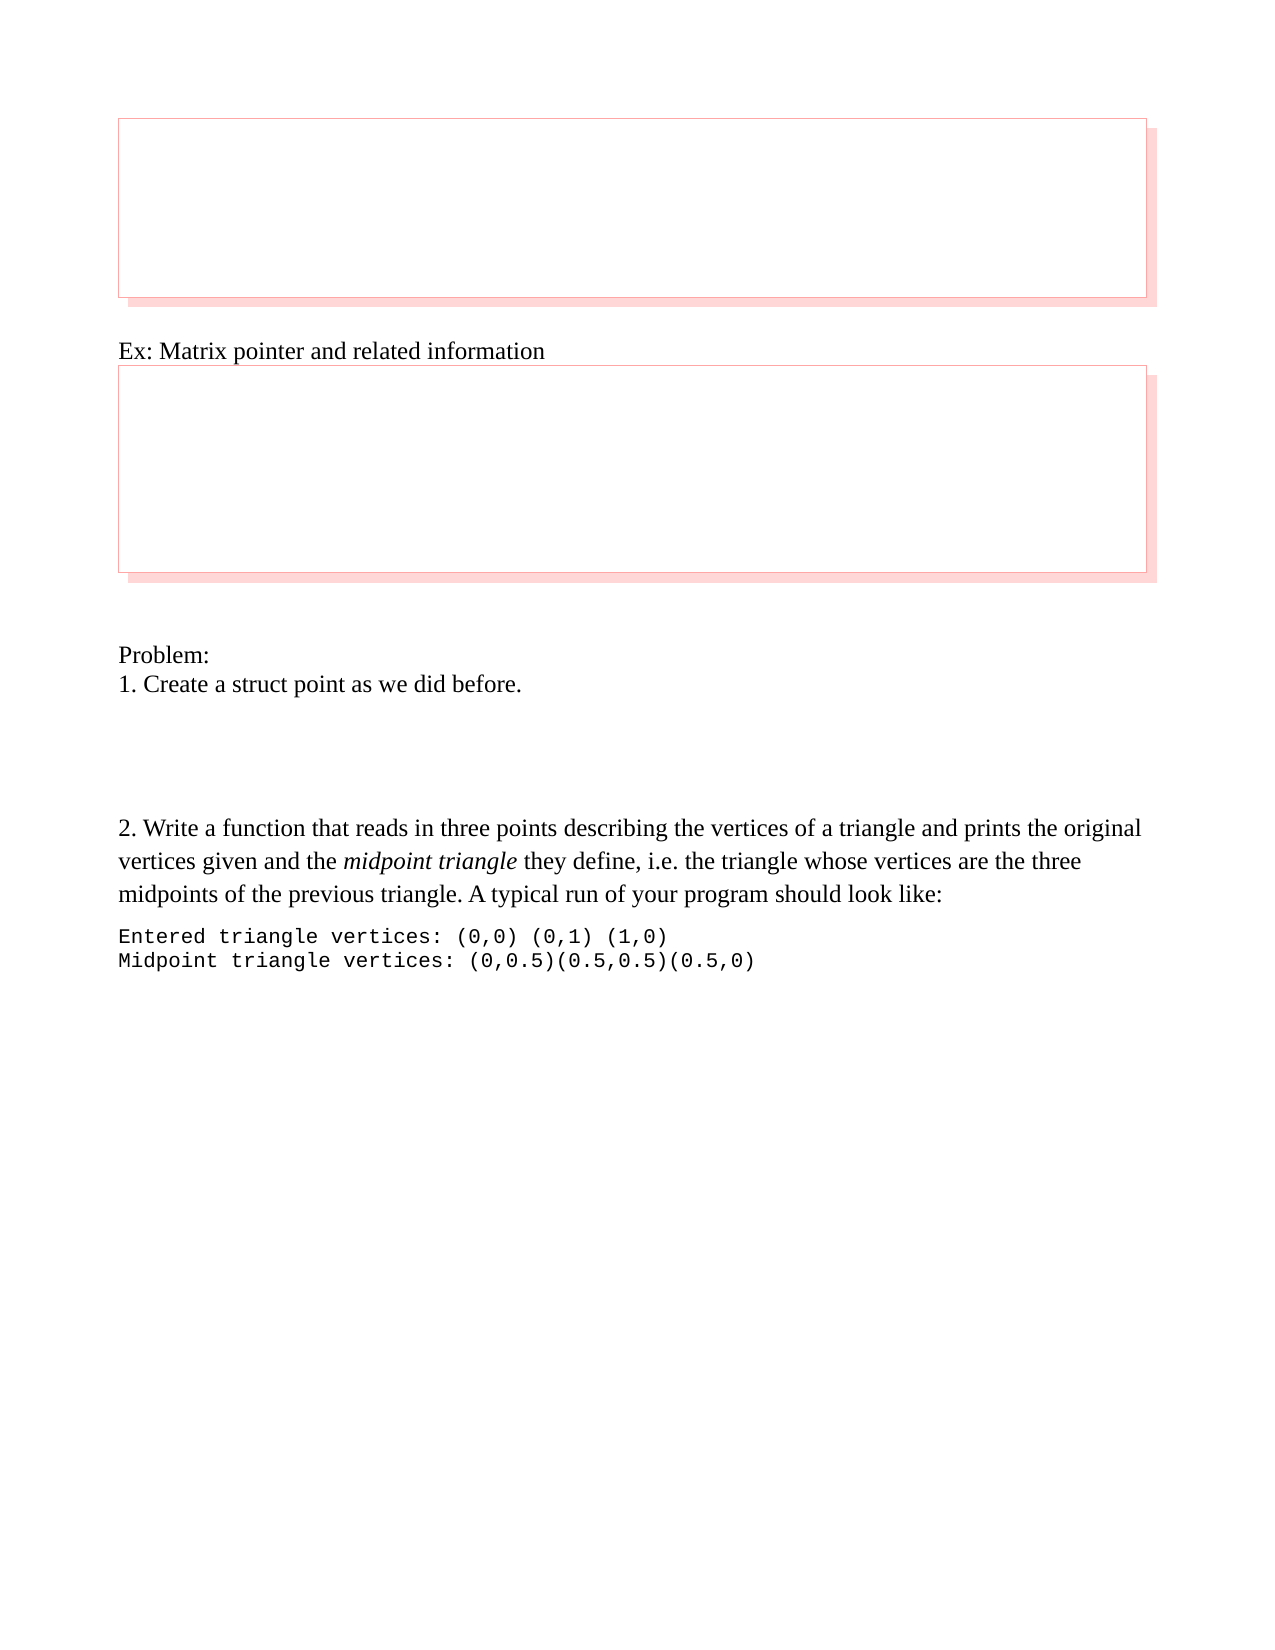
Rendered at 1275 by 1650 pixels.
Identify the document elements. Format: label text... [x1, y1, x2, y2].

text Ex: Matrix pointer and related information [118, 336, 1157, 365]
text Problem: [118, 640, 1157, 669]
text Entered triangle vertices: (0,0) (0,1) (1,0) [118, 926, 1157, 950]
text 2. Write a function that reads in three points describing the vertices of a triangle and prints the original vertices given and the midpoint triangle they define, i.e. the triangle whose vertices are the three midpoints of the previous triangle. A typical run of your program should look like: [118, 813, 1157, 907]
text Midpoint triangle vertices: (0,0.5)(0.5,0.5)(0.5,0) [118, 950, 1157, 974]
text 1. Create a struct point as we did before. [118, 669, 1157, 698]
